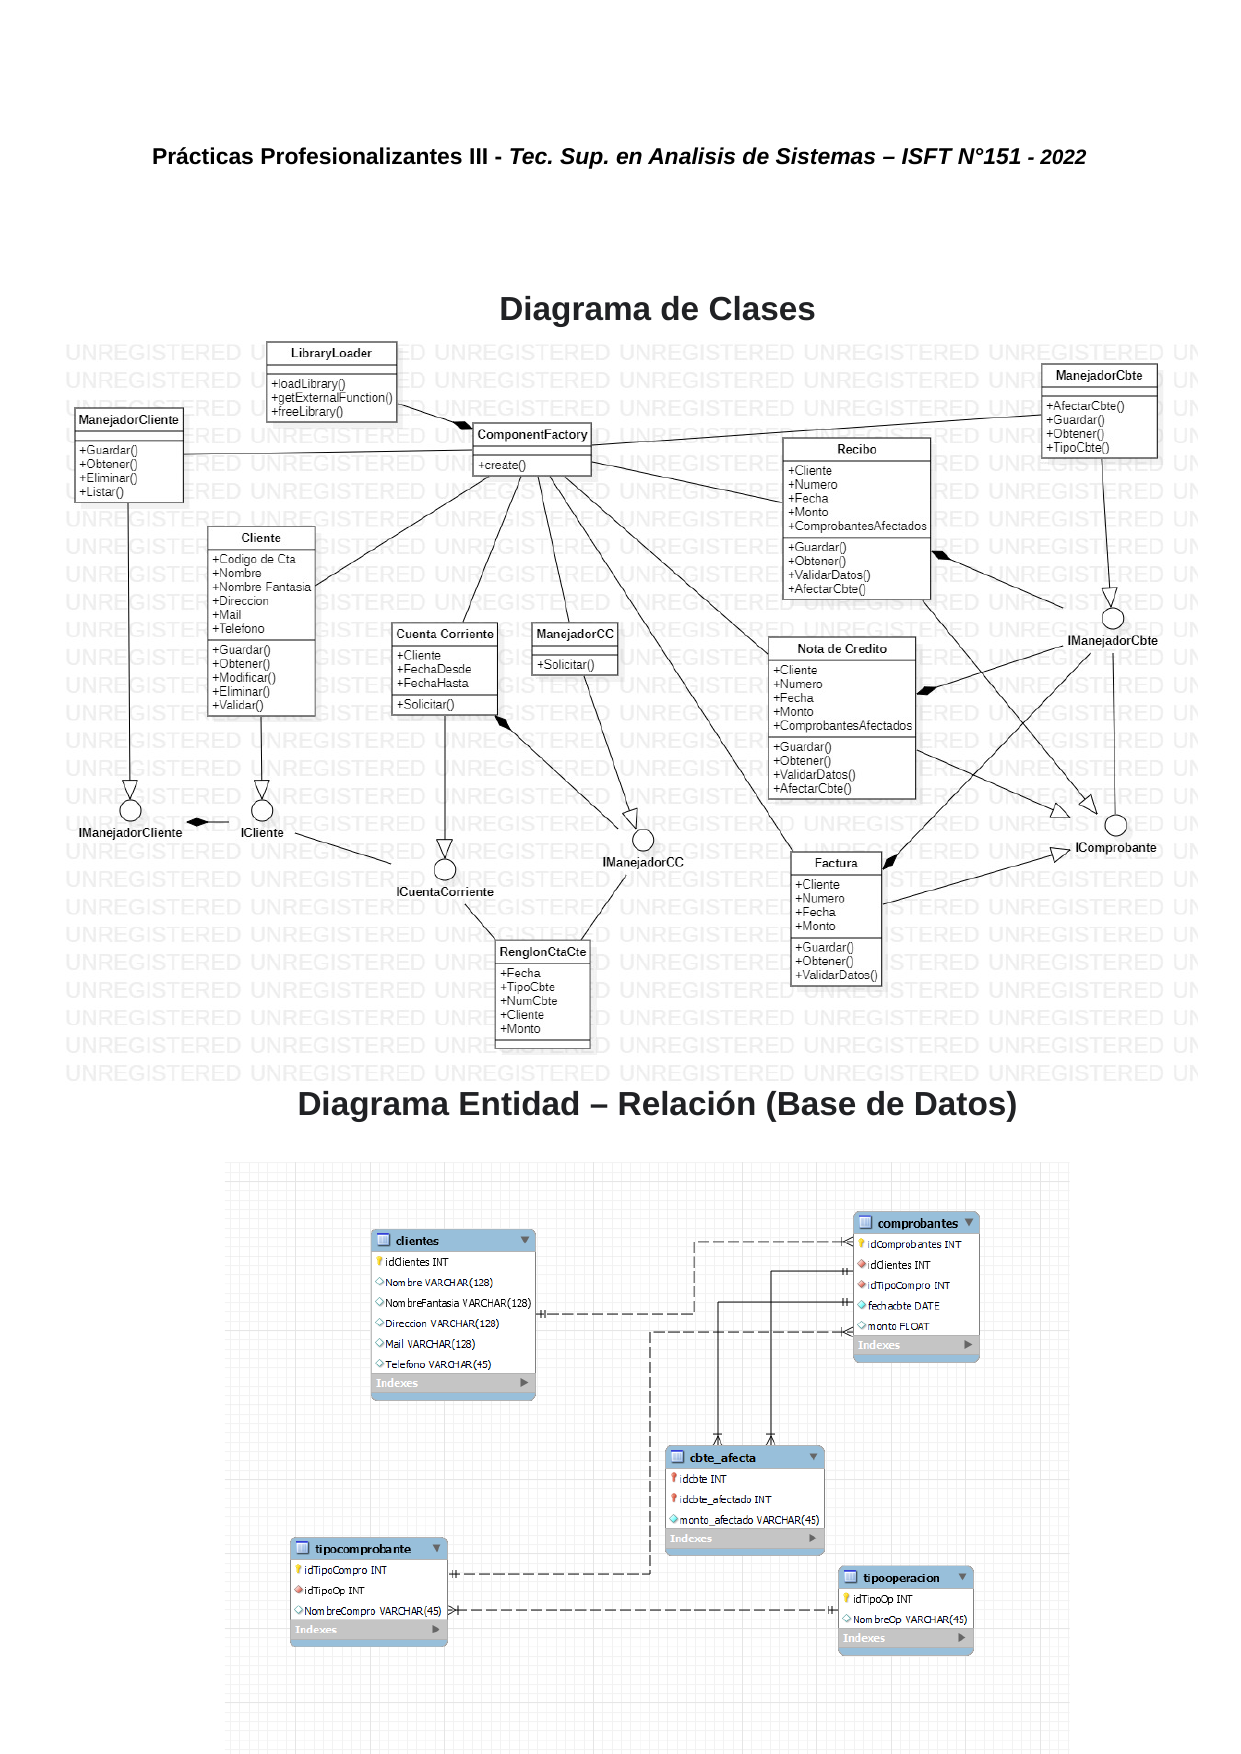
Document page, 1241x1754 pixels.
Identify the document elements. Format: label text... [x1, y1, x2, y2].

subtitle Diagrama Entidad – Relación (Base de Datos) [156, 1085, 1122, 1161]
picture [224, 1162, 1070, 1754]
picture [65, 332, 1198, 1085]
subtitle Diagrama de Clases [156, 289, 1122, 328]
list [193, 223, 1122, 252]
